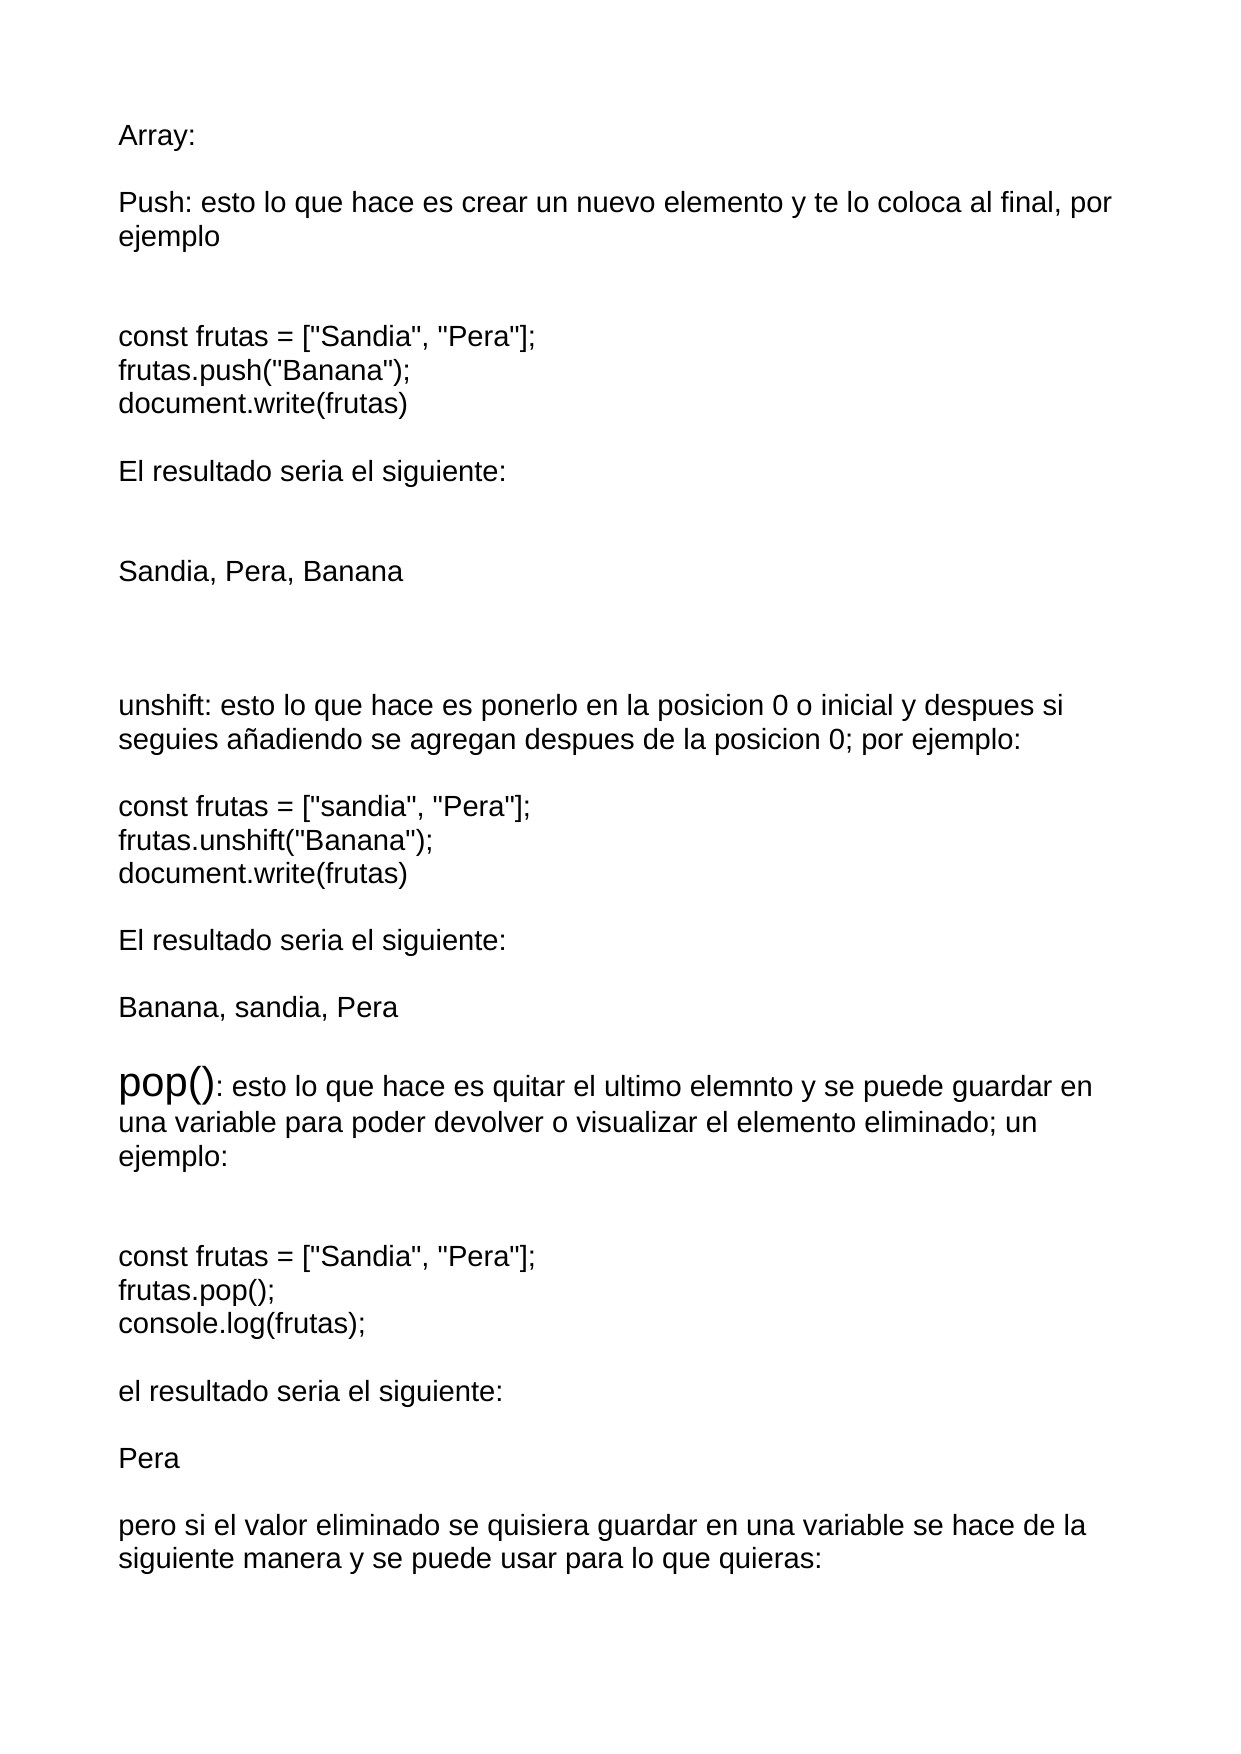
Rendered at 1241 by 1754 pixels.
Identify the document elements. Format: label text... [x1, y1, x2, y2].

text Pera [118, 1441, 1122, 1474]
text El resultado seria el siguiente: [118, 453, 1122, 487]
text console.log(frutas); [118, 1306, 1122, 1340]
text frutas.unshift("Banana"); [118, 822, 1122, 856]
text frutas.push("Banana"); [118, 353, 1122, 386]
text Banana, sandia, Pera [118, 990, 1122, 1024]
text Sandia, Pera, Banana [118, 554, 1122, 588]
text el resultado seria el siguiente: [118, 1373, 1122, 1407]
text const frutas = ["Sandia", "Pera"]; [118, 1239, 1122, 1273]
text document.write(frutas) [118, 856, 1122, 889]
text const frutas = ["sandia", "Pera"]; [118, 789, 1122, 822]
text document.write(frutas) [118, 386, 1122, 420]
text pero si el valor eliminado se quisiera guardar en una variable se hace de la siguiente manera y se puede usar para lo que quieras: [118, 1508, 1122, 1575]
text const frutas = ["Sandia", "Pera"]; [118, 319, 1122, 353]
text El resultado seria el siguiente: [118, 923, 1122, 957]
text frutas.pop(); [118, 1273, 1122, 1306]
text Push: esto lo que hace es crear un nuevo elemento y te lo coloca al final, por ejemplo [118, 185, 1122, 252]
text pop(): esto lo que hace es quitar el ultimo elemnto y se puede guardar en una variable para poder devolver o visualizar el elemento eliminado; un ejemplo: [118, 1057, 1122, 1172]
text Array: [118, 118, 1122, 152]
text unshift: esto lo que hace es ponerlo en la posicion 0 o inicial y despues si seguies añadiendo se agregan despues de la posicion 0; por ejemplo: [118, 688, 1122, 755]
